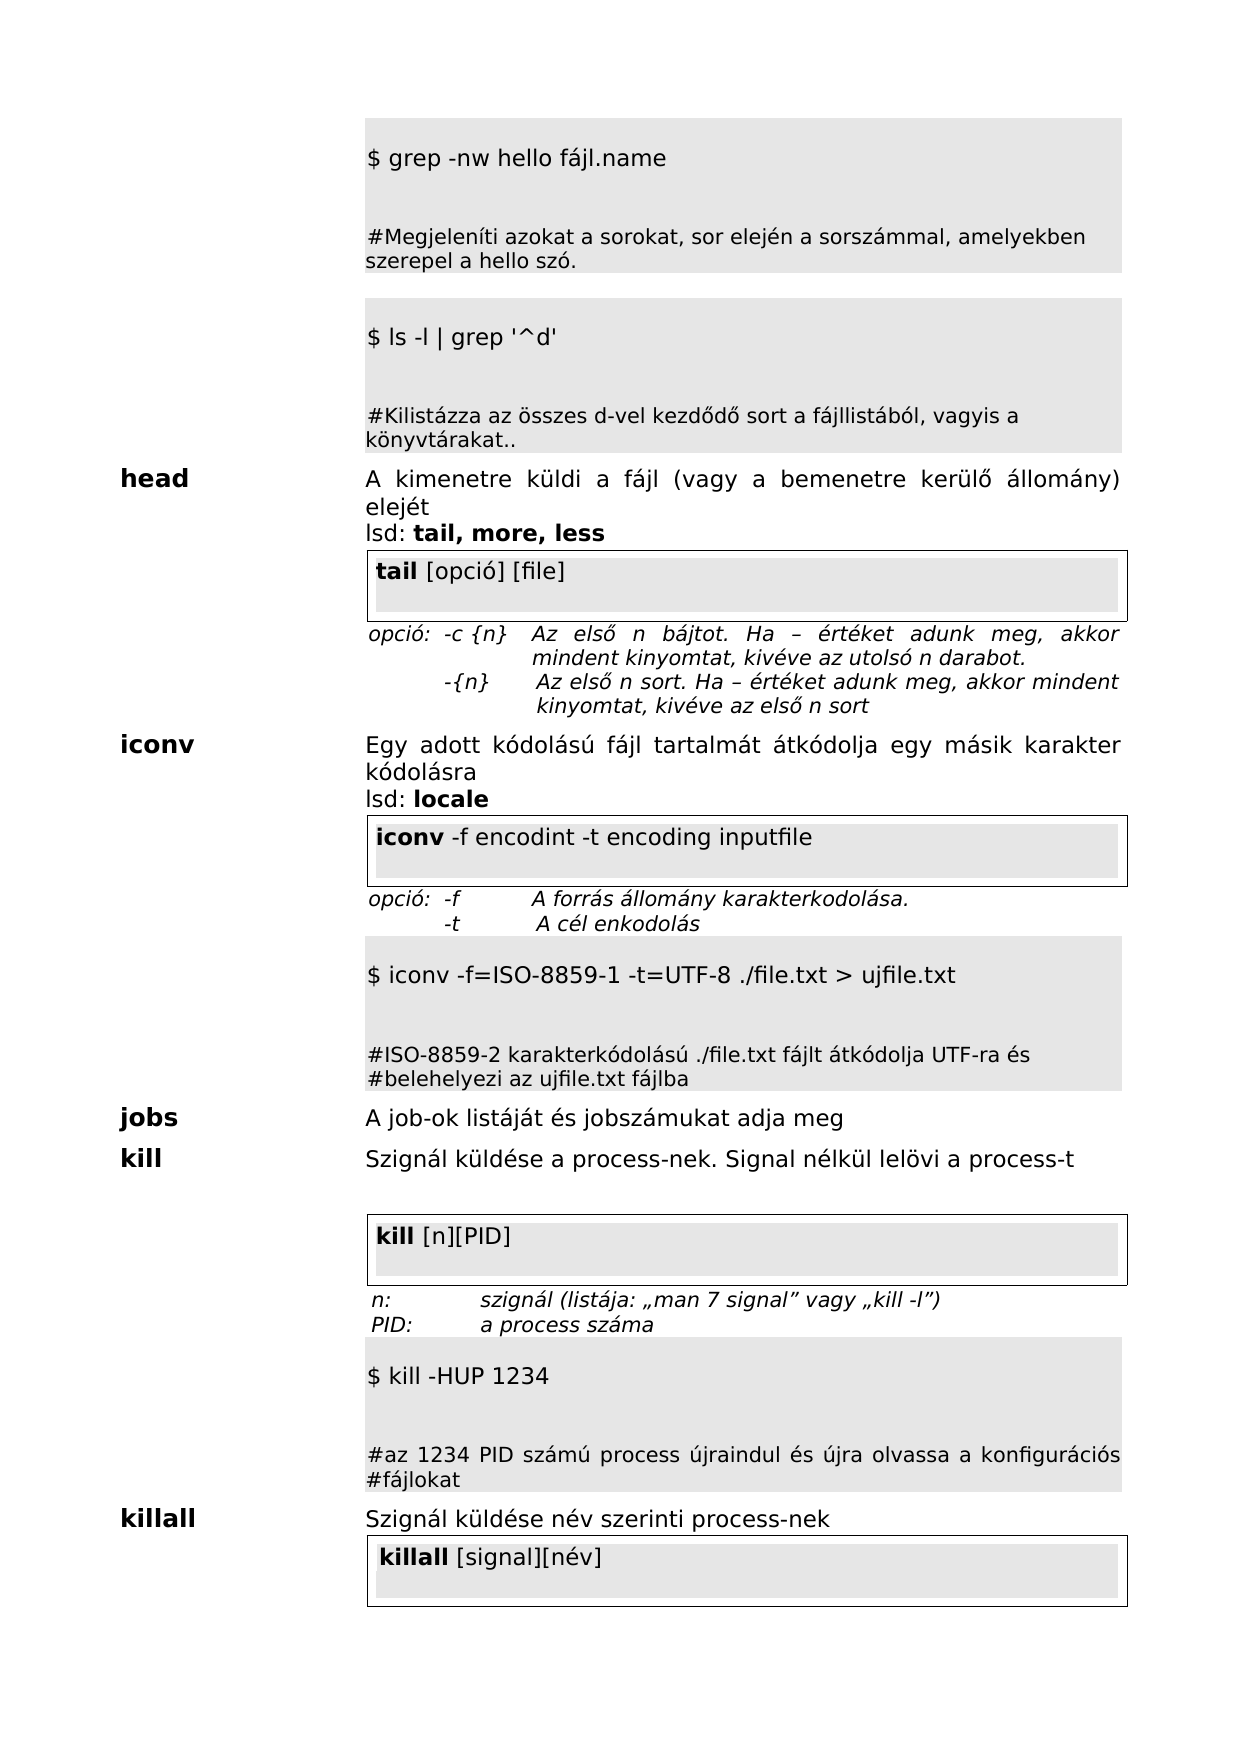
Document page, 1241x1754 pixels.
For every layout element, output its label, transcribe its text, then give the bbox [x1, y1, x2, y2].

text PID: a process száma [371, 1313, 1122, 1337]
text iconv -f encodint -t encoding inputfile [376, 824, 1118, 851]
text opció: -f A forrás állomány karakterkodolása. [368, 887, 1122, 912]
text n: szignál (listája: „man 7 signal” vagy „kill -l”) [371, 1288, 1122, 1313]
text opció: -c {n} Az első n bájtot. Ha – értéket adunk meg, akkor mindent kinyomtat, kivéve az utolsó n darabot. [368, 622, 1122, 670]
text kill [n][PID] [376, 1223, 1118, 1249]
text lsd: tail, more, less [365, 520, 1122, 547]
text $ ls -l | grep '^d' [365, 324, 1122, 351]
text #Megjeleníti azokat a sorokat, sor elején a sorszámmal, amelyekben szerepel a hello szó. [365, 225, 1122, 273]
text tail [opció] [file] [376, 558, 1118, 585]
text iconv Egy adott kódolású fájl tartalmát átkódolja egy másik karakter kódolásra [120, 730, 1122, 786]
text jobs A job-ok listáját és jobszámukat adja meg [120, 1103, 1122, 1132]
text -{n} Az első n sort. Ha – értéket adunk meg, akkor mindent kinyomtat, kivéve az első n sort [444, 670, 1122, 719]
text killall [signal][név] [377, 1544, 1118, 1571]
text head A kimenetre küldi a fájl (vagy a bemenetre kerülő állomány) elejét [120, 464, 1122, 520]
text $ iconv -f=ISO-8859-1 -t=UTF-8 ./file.txt > ujfile.txt [365, 963, 1122, 989]
text -t A cél enkodolás [444, 912, 1122, 936]
text $ grep -nw hello fájl.name [365, 145, 1122, 171]
text #az 1234 PID számú process újraindul és újra olvassa a konfigurációs #fájlokat [365, 1443, 1122, 1492]
text #Kilistázza az összes d-vel kezdődő sort a fájllistából, vagyis a könyvtárakat.. [365, 404, 1122, 453]
text $ kill -HUP 1234 [365, 1363, 1122, 1390]
text kill Szignál küldése a process-nek. Signal nélkül lelövi a process-t [120, 1144, 1122, 1173]
text lsd: locale [365, 786, 1122, 813]
text #belehelyezi az ujfile.txt fájlba [365, 1067, 1122, 1091]
text killall Szignál küldése név szerinti process-nek [120, 1504, 1122, 1533]
text #ISO-8859-2 karakterkódolású ./file.txt fájlt átkódolja UTF-ra és [365, 1043, 1122, 1067]
